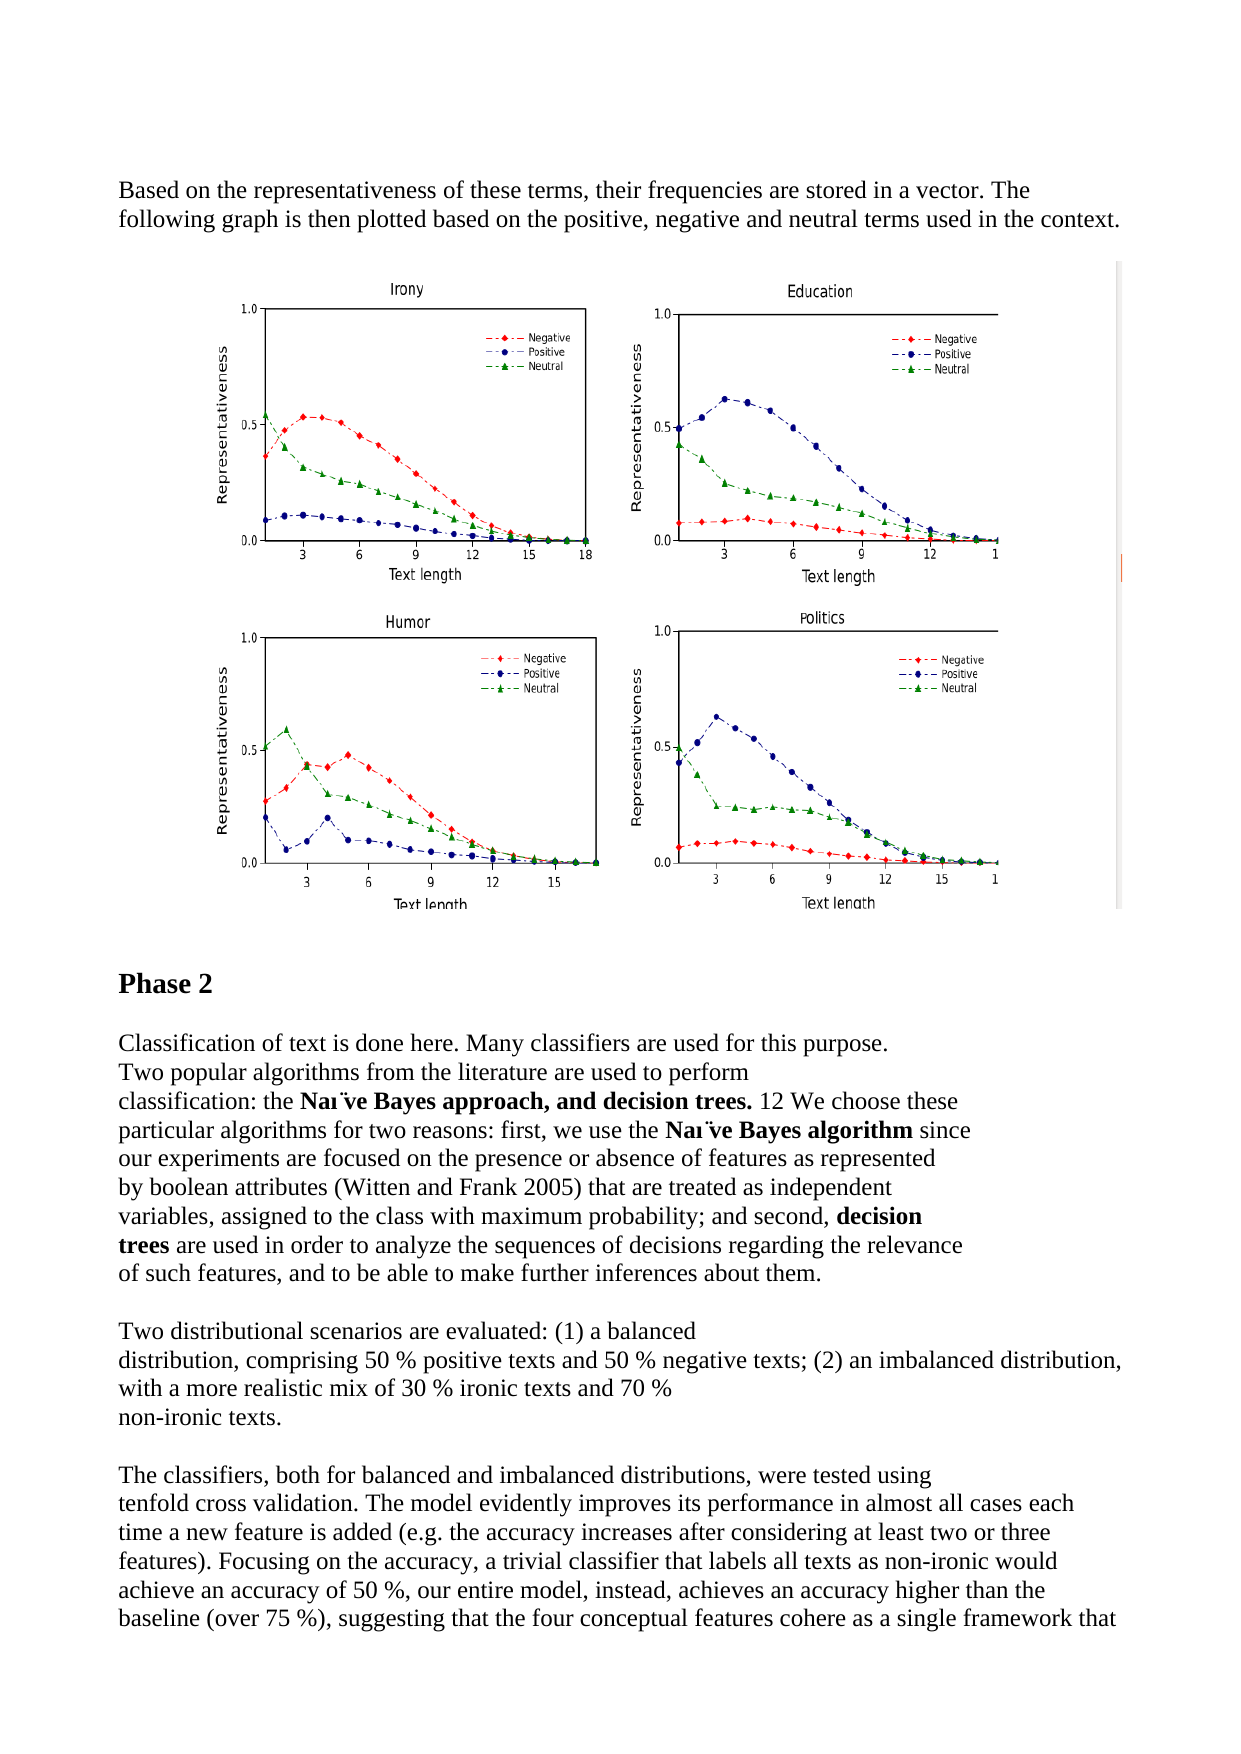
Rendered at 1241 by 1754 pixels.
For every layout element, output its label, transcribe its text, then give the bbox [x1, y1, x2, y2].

text The classifiers, both for balanced and imbalanced distributions, were tested using [118, 1460, 1122, 1488]
text classification: the Naı ̈ve Bayes approach, and decision trees. 12 We choose these [118, 1086, 1122, 1115]
text of such features, and to be able to make further inferences about them. [118, 1258, 1122, 1287]
text Phase 2 [118, 966, 1122, 1000]
text trees are used in order to analyze the sequences of decisions regarding the relevance [118, 1230, 1122, 1258]
text Two distributional scenarios are evaluated: (1) a balanced [118, 1316, 1122, 1345]
text Classification of text is done here. Many classifiers are used for this purpose. [118, 1028, 1122, 1057]
text Based on the representativeness of these terms, their frequencies are stored in a vector. The following graph is then plotted based on the positive, negative and neutral terms used in the context. [118, 176, 1122, 233]
text Two popular algorithms from the literature are used to perform [118, 1057, 1122, 1086]
text our experiments are focused on the presence or absence of features as represented [118, 1143, 1122, 1172]
text by boolean attributes (Witten and Frank 2005) that are treated as independent [118, 1172, 1122, 1201]
text particular algorithms for two reasons: first, we use the Naı ̈ve Bayes algorithm since [118, 1115, 1122, 1143]
text variables, assigned to the class with maximum probability; and second, decision [118, 1201, 1122, 1230]
text non-ironic texts. [118, 1402, 1122, 1431]
text tenfold cross validation. The model evidently improves its performance in almost all cases each time a new feature is added (e.g. the accuracy increases after considering at least two or three features). Focusing on the accuracy, a trivial classifier that labels all texts as non-ironic would achieve an accuracy of 50 %, our entire model, instead, achieves an accuracy higher than the baseline (over 75 %), suggesting that the four conceptual features cohere as a single framework that [118, 1488, 1122, 1632]
picture [118, 261, 1123, 909]
text distribution, comprising 50 % positive texts and 50 % negative texts; (2) an imbalanced distribution, with a more realistic mix of 30 % ironic texts and 70 % [118, 1345, 1122, 1402]
